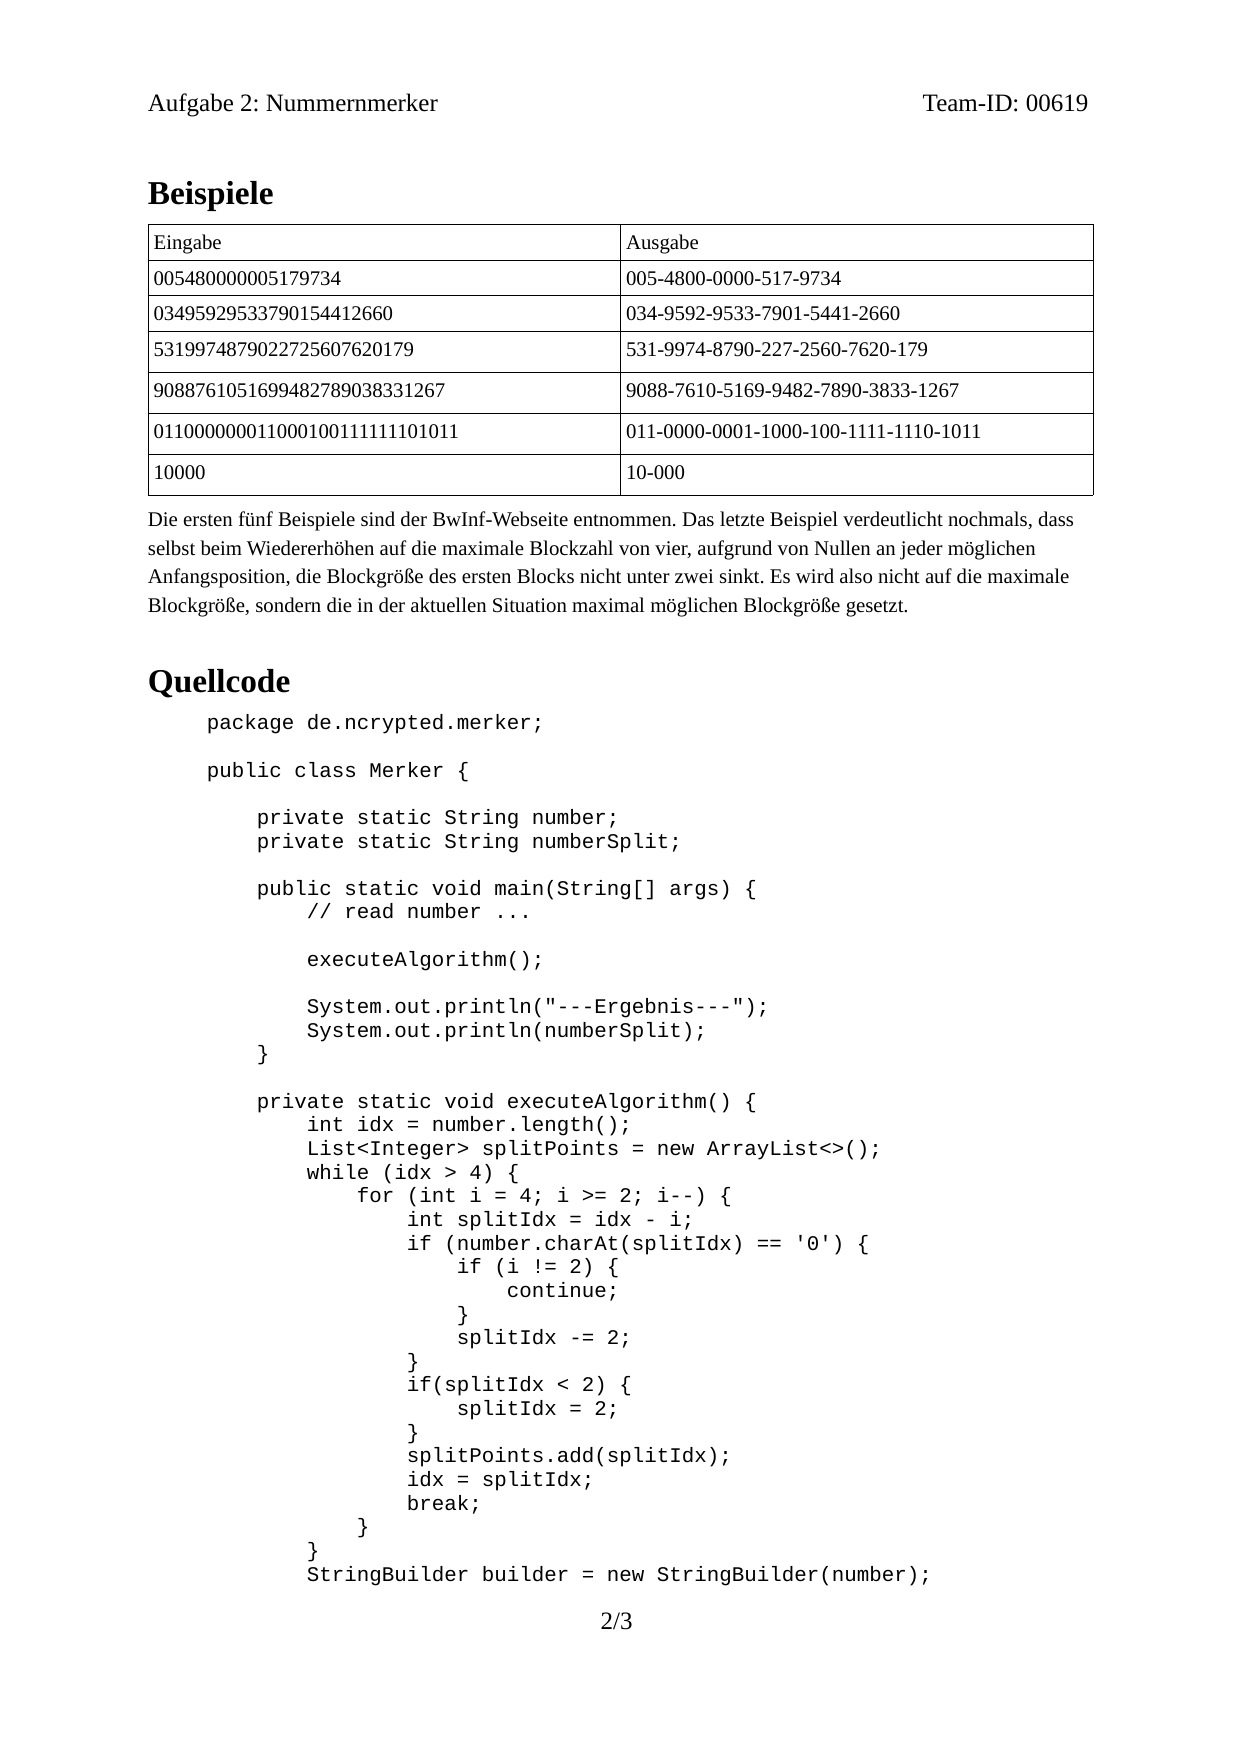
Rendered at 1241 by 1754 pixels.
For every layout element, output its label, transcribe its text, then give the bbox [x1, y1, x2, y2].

text private static String numberSplit; [207, 831, 1033, 854]
text System.out.println(numberSplit); [207, 1020, 1033, 1043]
table_cell 9088761051699482789038331267 [149, 373, 620, 413]
text public static void main(String[] args) { [207, 878, 1033, 902]
text break; [207, 1493, 1033, 1516]
table_cell 005480000005179734 [149, 261, 620, 295]
text public class Merker { [207, 760, 1033, 783]
table_cell 9088-7610-5169-9482-7890-3833-1267 [621, 373, 1093, 413]
subtitle Quellcode [148, 662, 1093, 700]
text List<Integer> splitPoints = new ArrayList<>(); [207, 1138, 1033, 1162]
text for (int i = 4; i >= 2; i--) { [207, 1185, 1033, 1209]
text if(splitIdx < 2) { [207, 1374, 1033, 1398]
table_cell 03495929533790154412660 [149, 296, 620, 331]
text System.out.println("---Ergebnis---"); [207, 996, 1033, 1020]
subtitle Beispiele [148, 173, 1093, 212]
text } [207, 1540, 1033, 1564]
text while (idx > 4) { [207, 1162, 1033, 1185]
text } [207, 1351, 1033, 1374]
text continue; [207, 1280, 1033, 1303]
table_cell 011000000011000100111111101011 [149, 414, 620, 454]
text int idx = number.length(); [207, 1114, 1033, 1138]
table_cell 034-9592-9533-7901-5441-2660 [621, 296, 1093, 331]
table_cell 5319974879022725607620179 [149, 332, 620, 372]
text private static String number; [207, 807, 1033, 831]
table_cell 531-9974-8790-227-2560-7620-179 [621, 332, 1093, 372]
text if (number.charAt(splitIdx) == '0') { [207, 1233, 1033, 1256]
text if (i != 2) { [207, 1256, 1033, 1280]
table_cell 10000 [149, 455, 620, 495]
text // read number ... [207, 902, 1033, 925]
text executeAlgorithm(); [207, 949, 1033, 972]
text Die ersten fünf Beispiele sind der BwInf-Webseite entnommen. Das letzte Beispiel verdeutlicht nochmals, dass selbst beim Wiedererhöhen auf die maximale Blockzahl von vier, aufgrund von Nullen an jeder möglichen Anfangsposition, die Blockgröße des ersten Blocks nicht unter zwei sinkt. Es wird also nicht auf die maximale Blockgröße, sondern die in der aktuellen Situation maximal möglichen Blockgröße gesetzt. [148, 507, 1093, 617]
table_header Ausgabe [621, 225, 1093, 260]
text package de.ncrypted.merker; [207, 712, 1033, 736]
table_cell 10-000 [621, 455, 1093, 495]
text int splitIdx = idx - i; [207, 1209, 1033, 1233]
text } [207, 1516, 1033, 1540]
text private static void executeAlgorithm() { [207, 1091, 1033, 1114]
text splitIdx = 2; [207, 1398, 1033, 1422]
text } [207, 1422, 1033, 1445]
text StringBuilder builder = new StringBuilder(number); [207, 1564, 1033, 1587]
table_header Eingabe [149, 225, 620, 260]
table_cell 005-4800-0000-517-9734 [621, 261, 1093, 295]
table_cell 011-0000-0001-1000-100-1111-1110-1011 [621, 414, 1093, 454]
text } [207, 1303, 1033, 1327]
text splitPoints.add(splitIdx); [207, 1445, 1033, 1469]
text } [207, 1043, 1033, 1067]
text splitIdx -= 2; [207, 1327, 1033, 1351]
text idx = splitIdx; [207, 1469, 1033, 1493]
